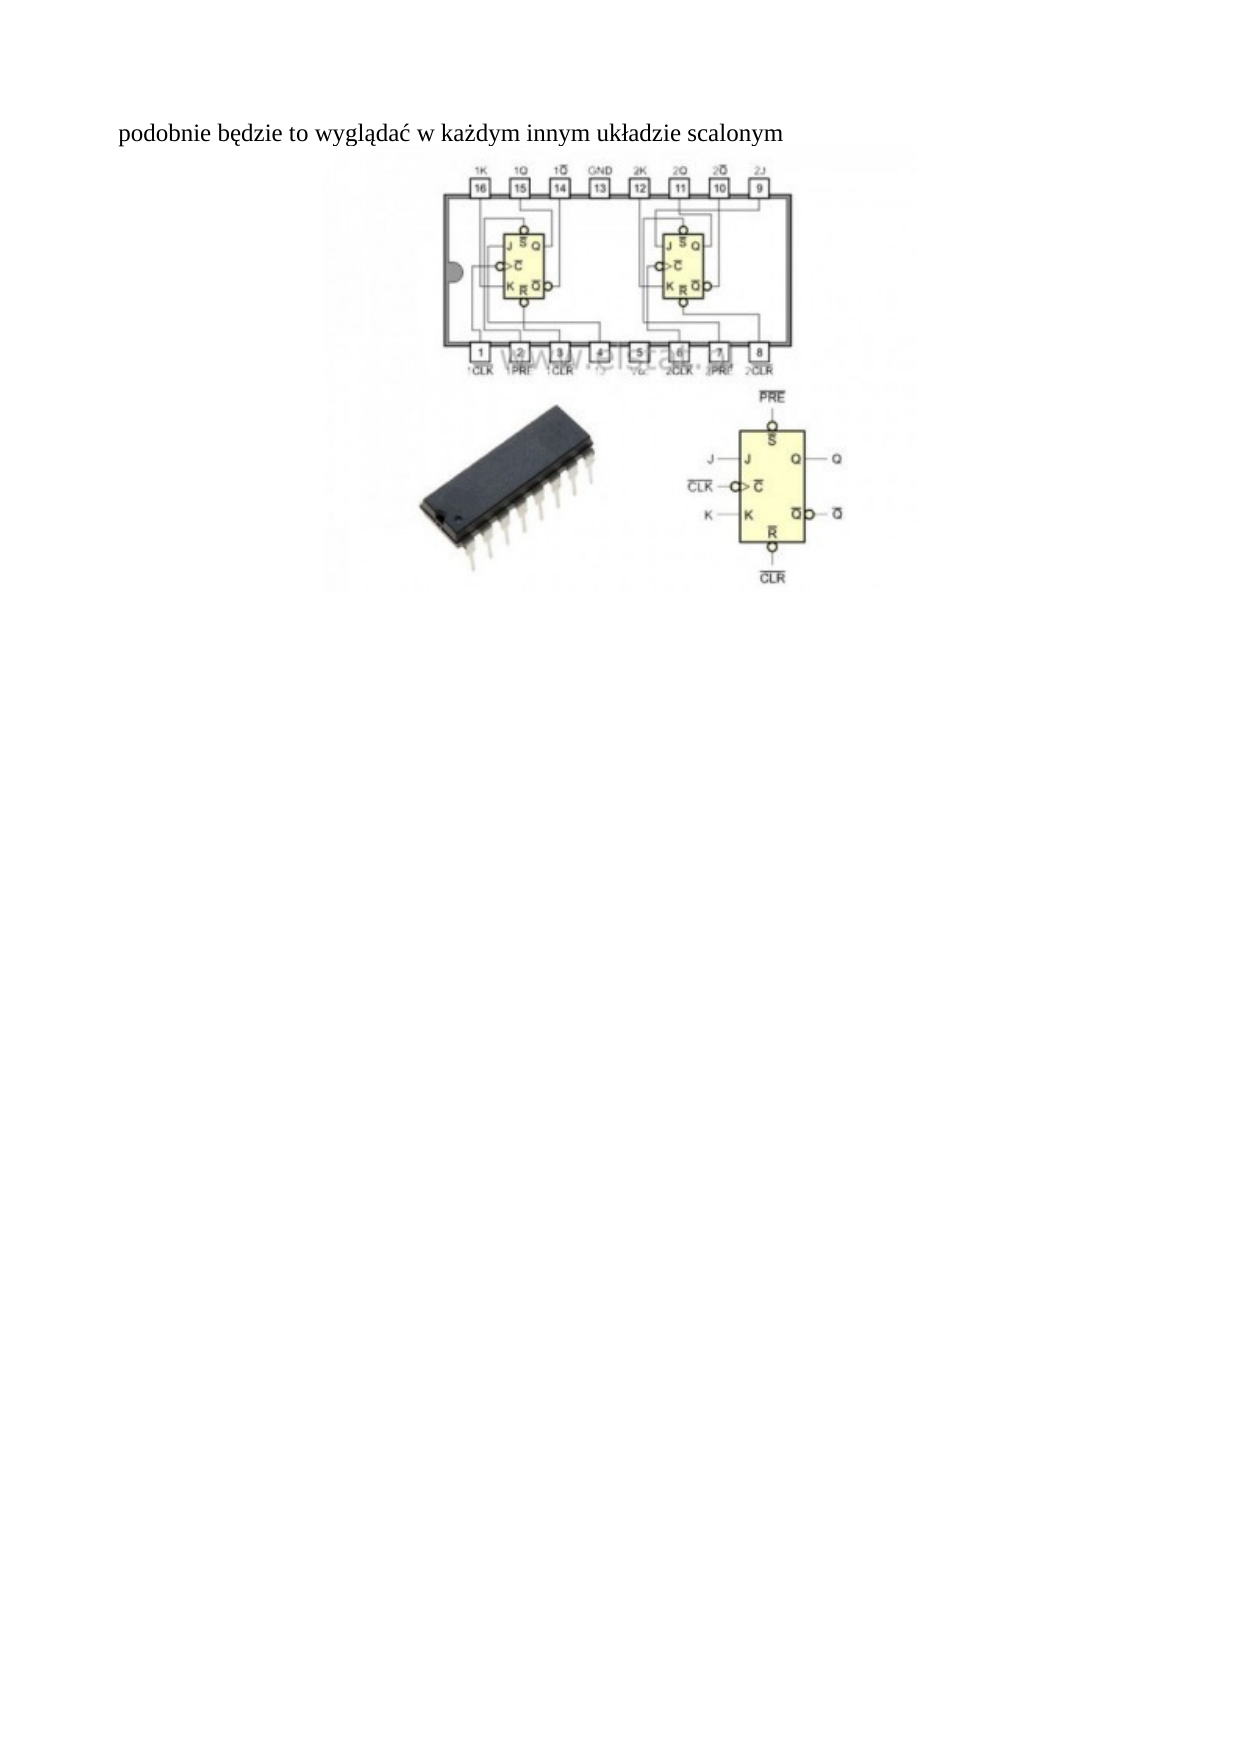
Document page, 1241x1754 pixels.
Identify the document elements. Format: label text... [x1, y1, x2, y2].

picture [323, 146, 917, 593]
text podobnie będzie to wyglądać w każdym innym układzie scalonym [118, 118, 1122, 147]
